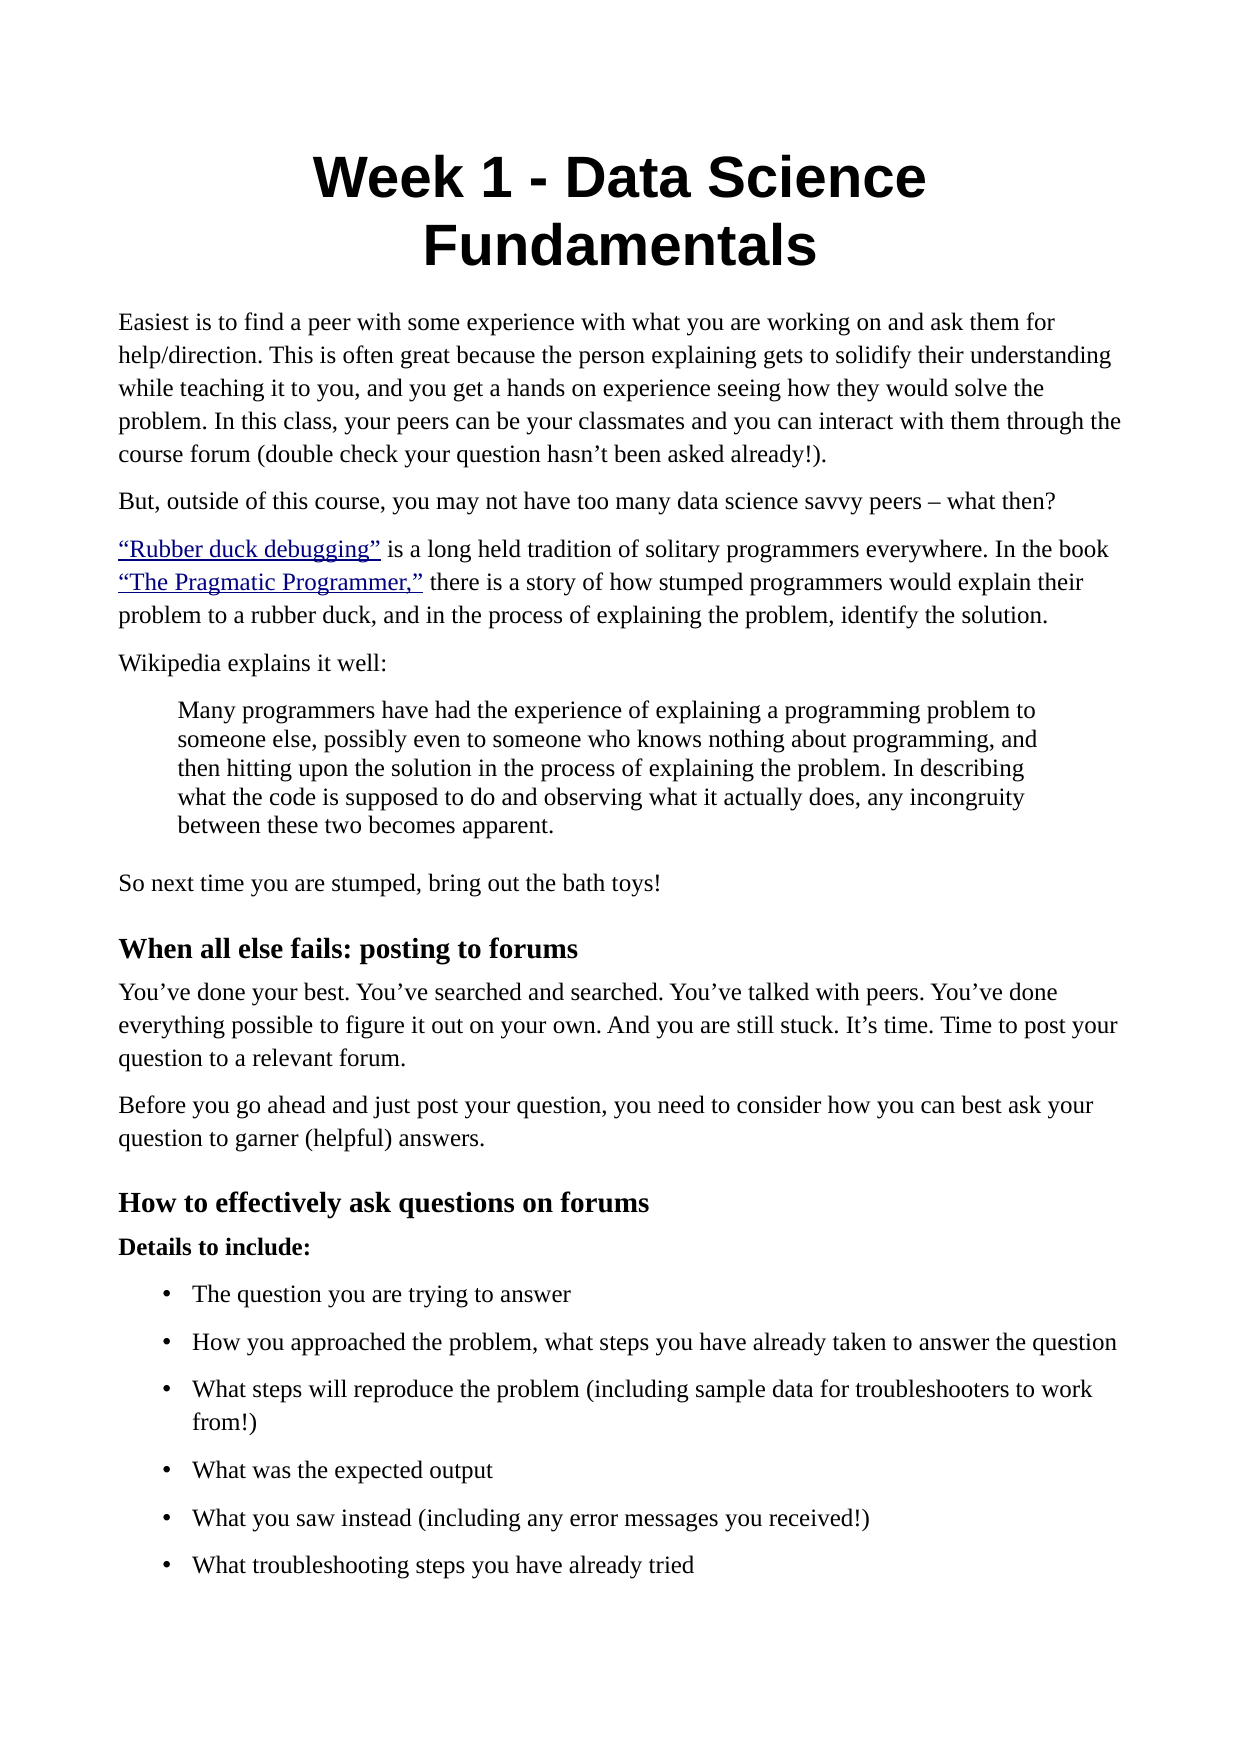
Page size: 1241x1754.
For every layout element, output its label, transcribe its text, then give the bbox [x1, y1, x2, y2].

text You’ve done your best. You’ve searched and searched. You’ve talked with peers. You’ve done everything possible to figure it out on your own. And you are still stuck. It’s time. Time to post your question to a relevant forum. [118, 977, 1122, 1072]
text Before you go ahead and just post your question, you need to consider how you can best ask your question to garner (helpful) answers. [118, 1090, 1122, 1152]
list What you saw instead (including any error messages you received!) [162, 1503, 1122, 1531]
list How you approached the problem, what steps you have already taken to answer the question [162, 1327, 1122, 1356]
list What was the expected output [162, 1455, 1122, 1484]
text But, outside of this course, you may not have too many data science savvy peers – what then? [118, 486, 1122, 515]
subtitle When all else fails: posting to forums [118, 931, 1122, 964]
list What troubleshooting steps you have already tried [162, 1550, 1122, 1579]
text Many programmers have had the experience of explaining a programming problem to someone else, possibly even to someone who knows nothing about programming, and then hitting upon the solution in the process of explaining the problem. In describing what the code is supposed to do and observing what it actually does, any incongruity between these two becomes apparent. [177, 695, 1063, 839]
list What steps will reproduce the problem (including sample data for troubleshooters to work from!) [162, 1374, 1122, 1436]
list The question you are trying to answer [162, 1279, 1122, 1308]
text “Rubber duck debugging” is a long held tradition of solitary programmers everywhere. In the book “The Pragmatic Programmer,” there is a story of how stumped programmers would explain their problem to a rubber duck, and in the process of explaining the problem, identify the solution. [118, 534, 1122, 629]
text Easiest is to find a peer with some experience with what you are working on and ask them for help/direction. This is often great because the person explaining gets to solidify their understanding while teaching it to you, and you get a hands on experience seeing how they would solve the problem. In this class, your peers can be your classmates and you can interact with them through the course forum (double check your question hasn’t been asked already!). [118, 307, 1122, 468]
text Wikipedia explains it well: [118, 648, 1122, 676]
subtitle How to effectively ask questions on forums [118, 1186, 1122, 1219]
text Details to include: [118, 1232, 1122, 1260]
text So next time you are stumped, bring out the bath toys! [118, 868, 1122, 897]
